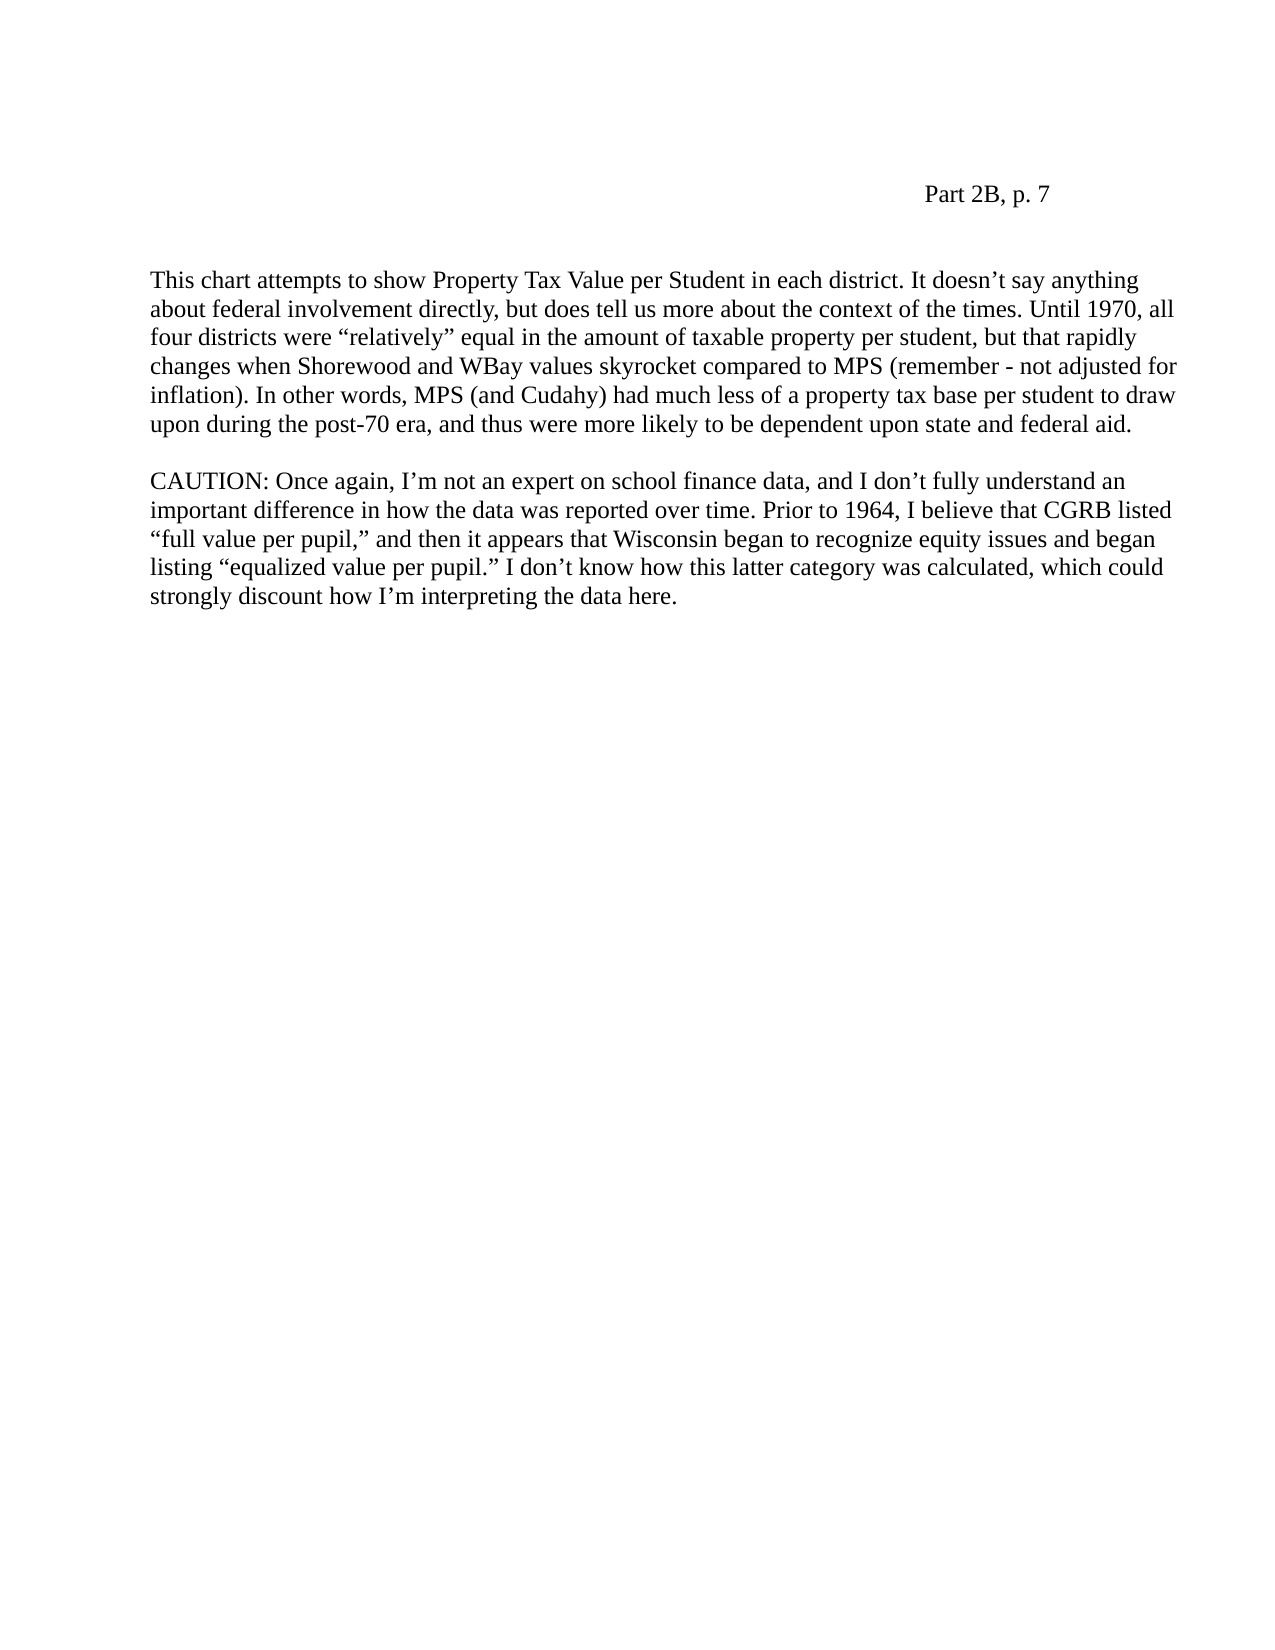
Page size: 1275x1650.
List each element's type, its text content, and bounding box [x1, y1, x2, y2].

text CAUTION: Once again, I’m not an expert on school finance data, and I don’t fully understand an important difference in how the data was reported over time. Prior to 1964, I believe that CGRB listed “full value per pupil,” and then it appears that Wisconsin began to recognize equity issues and began listing “equalized value per pupil.” I don’t know how this latter category was calculated, which could strongly discount how I’m interpreting the data here. [150, 466, 1200, 610]
text This chart attempts to show Property Tax Value per Student in each district. It doesn’t say anything about federal involvement directly, but does tell us more about the context of the times. Until 1970, all four districts were “relatively” equal in the amount of taxable property per student, but that rapidly changes when Shorewood and WBay values skyrocket compared to MPS (remember - not adjusted for inflation). In other words, MPS (and Cudahy) had much less of a property tax base per student to draw upon during the post-70 era, and thus were more likely to be dependent upon state and federal aid. [150, 265, 1200, 437]
